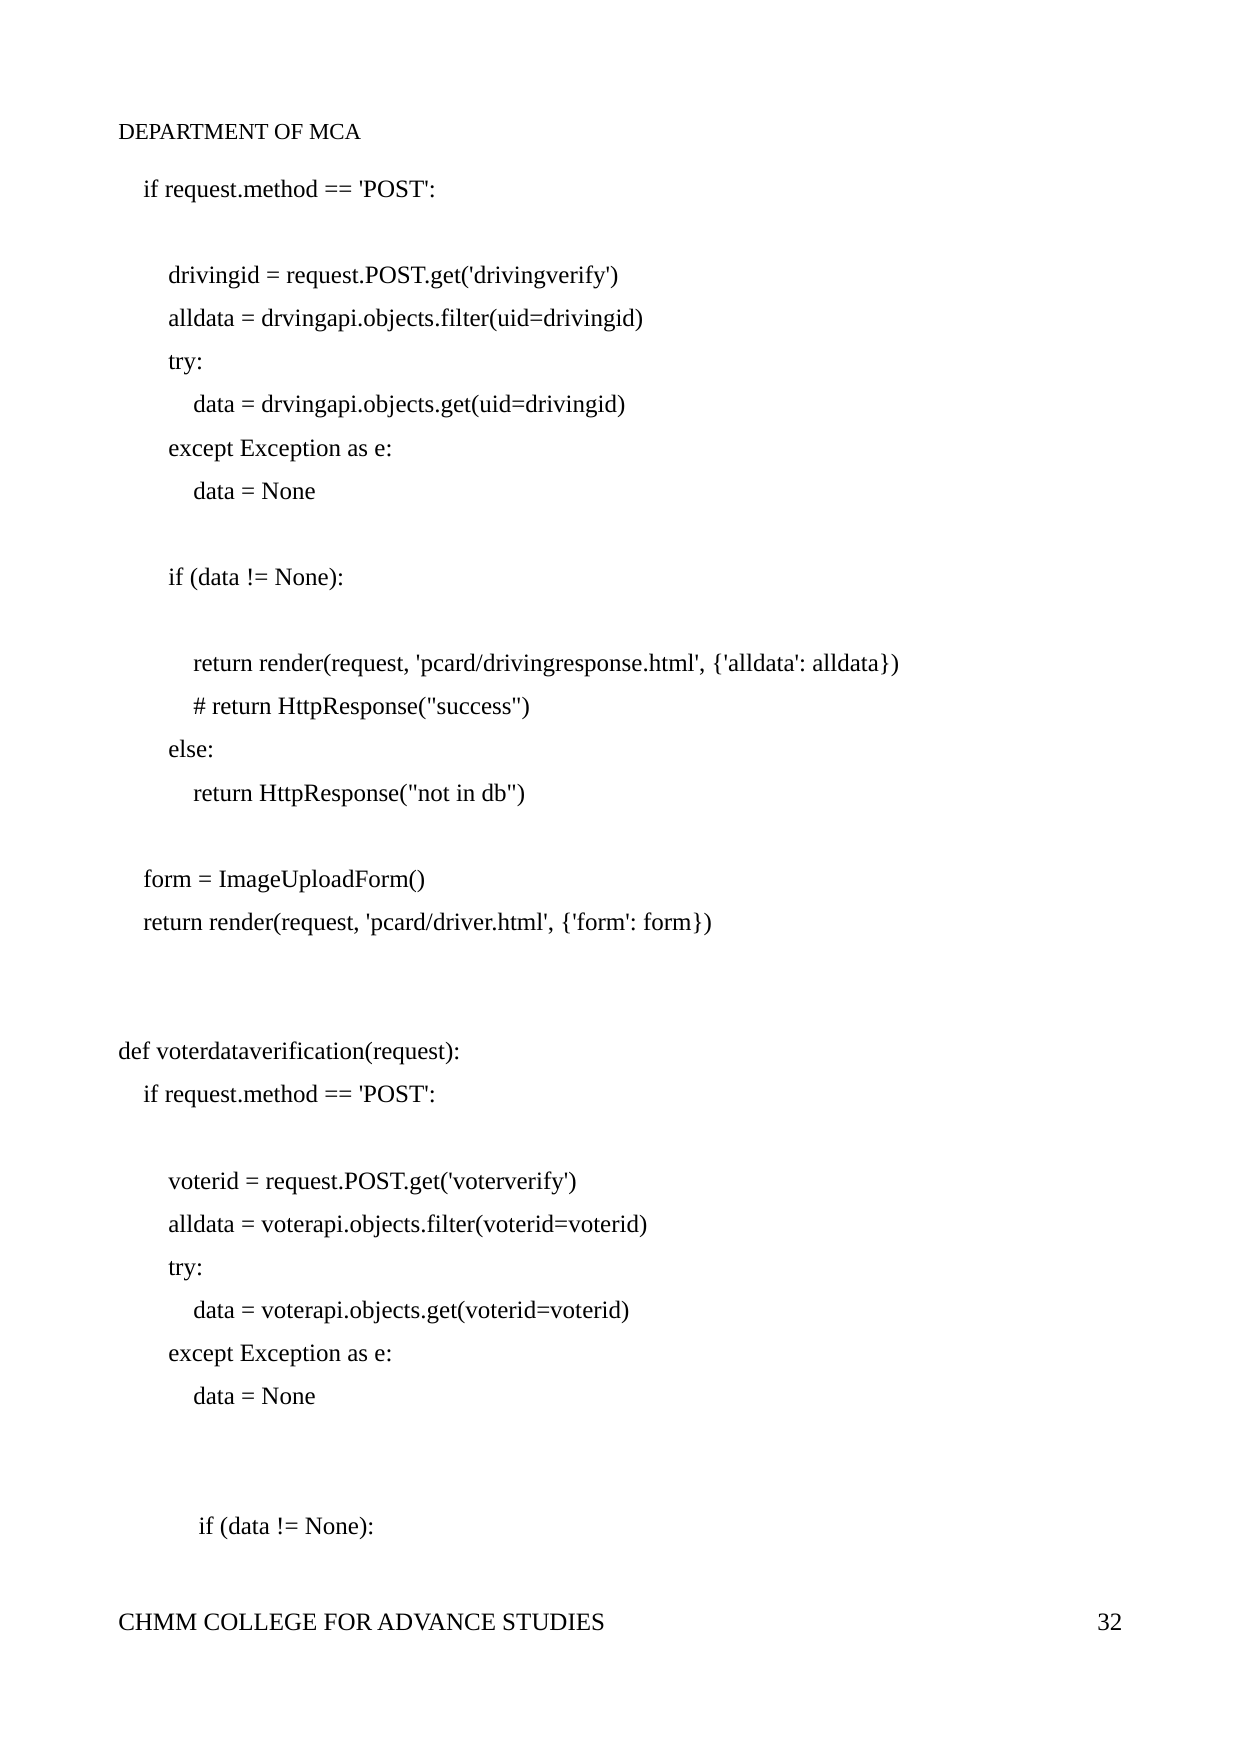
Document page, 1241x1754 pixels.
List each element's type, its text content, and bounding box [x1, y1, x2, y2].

text form = ImageUploadForm() [118, 864, 1122, 893]
text alldata = drvingapi.objects.filter(uid=drivingid) [118, 303, 1122, 332]
text try: [118, 1252, 1122, 1281]
text # return HttpResponse("success") [118, 691, 1122, 720]
text data = voterapi.objects.get(voterid=voterid) [118, 1295, 1122, 1324]
text return render(request, 'pcard/drivingresponse.html', {'alldata': alldata}) [118, 648, 1122, 677]
text except Exception as e: [118, 1338, 1122, 1367]
text voterid = request.POST.get('voterverify') [118, 1166, 1122, 1194]
text data = drvingapi.objects.get(uid=drivingid) [118, 389, 1122, 418]
text except Exception as e: [118, 433, 1122, 461]
text data = None [118, 1381, 1122, 1410]
text drivingid = request.POST.get('drivingverify') [118, 260, 1122, 289]
text else: [118, 734, 1122, 763]
text return render(request, 'pcard/driver.html', {'form': form}) [118, 907, 1122, 936]
text if (data != None): [118, 1511, 1122, 1539]
text if request.method == 'POST': [118, 1079, 1122, 1108]
text return HttpResponse("not in db") [118, 778, 1122, 806]
text def voterdataverification(request): [118, 1036, 1122, 1065]
text if (data != None): [118, 562, 1122, 591]
text if request.method == 'POST': [118, 174, 1122, 203]
text alldata = voterapi.objects.filter(voterid=voterid) [118, 1209, 1122, 1238]
text try: [118, 346, 1122, 375]
text data = None [118, 476, 1122, 504]
